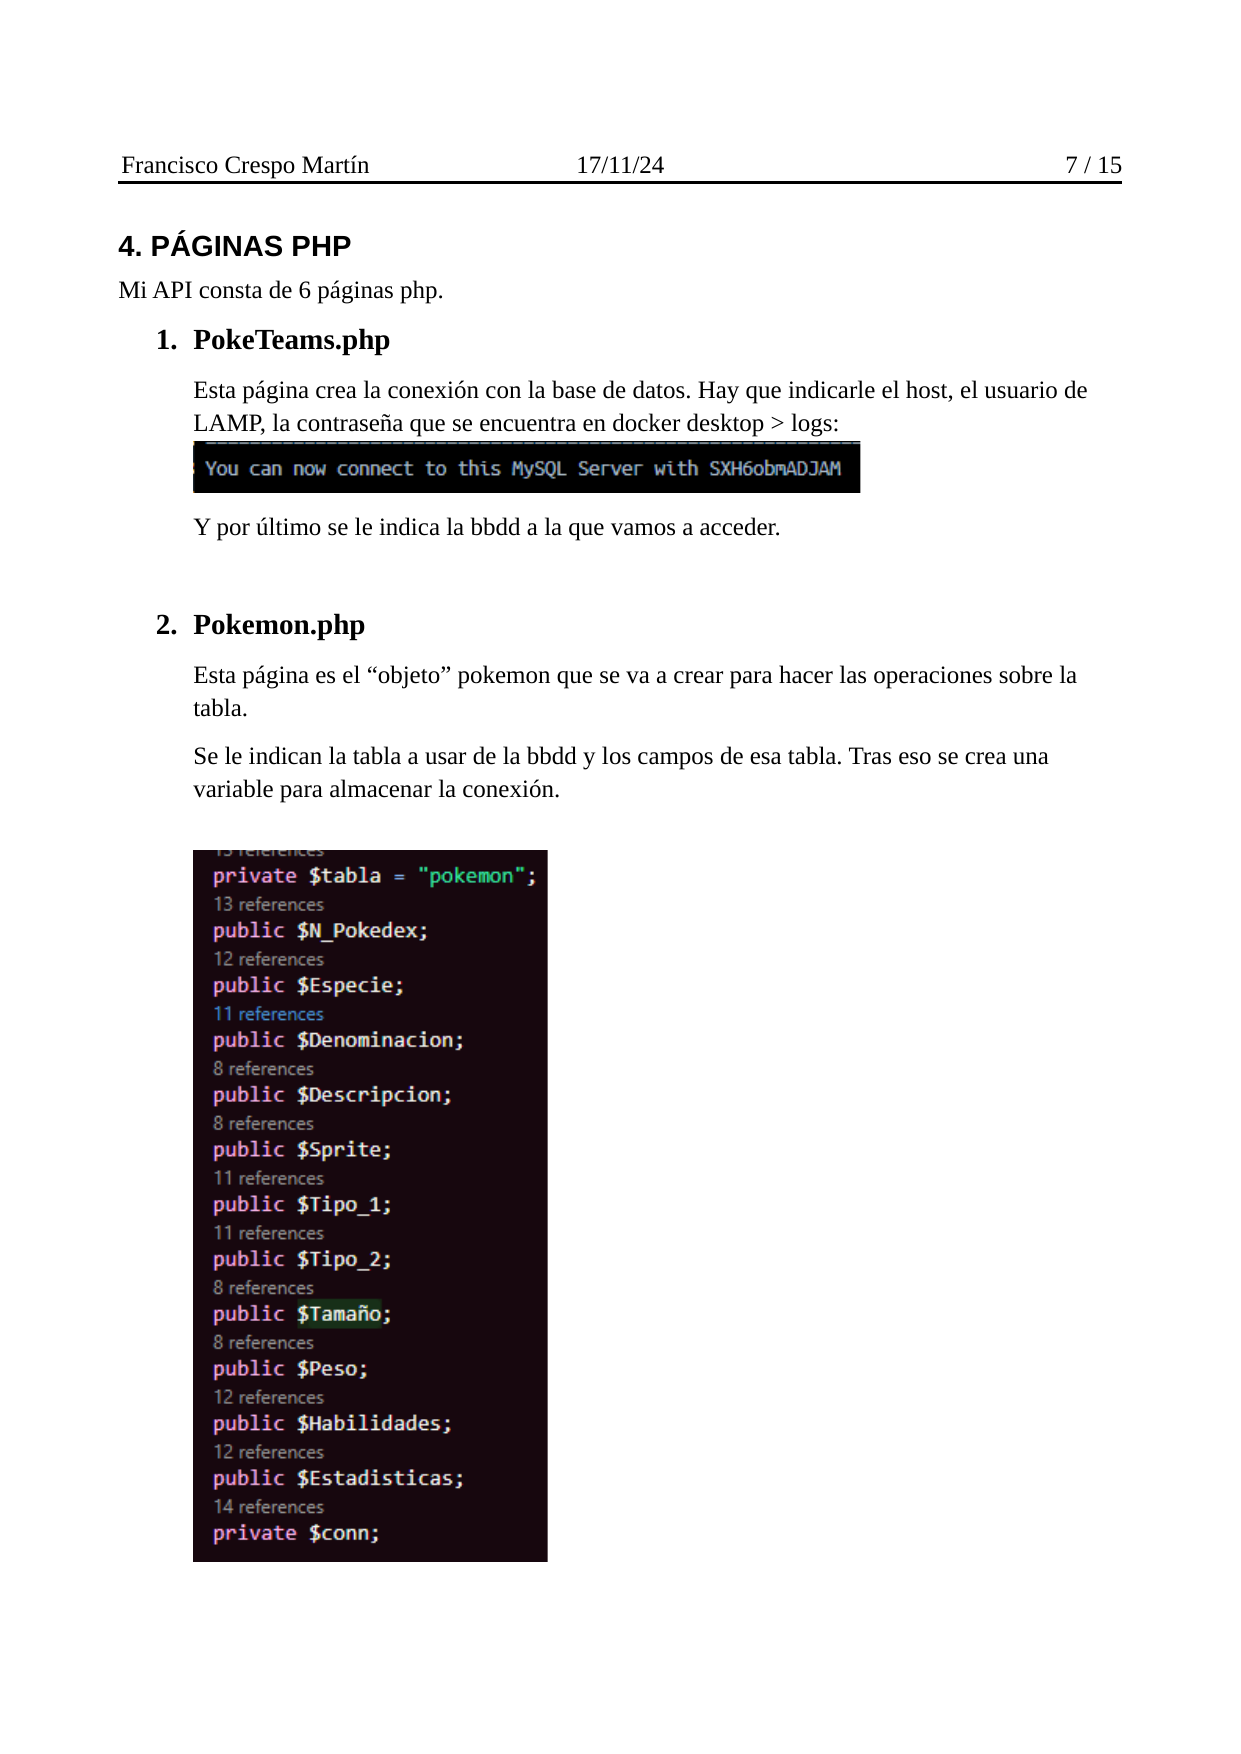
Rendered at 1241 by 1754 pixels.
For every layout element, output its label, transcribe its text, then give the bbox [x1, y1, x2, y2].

text Mi API consta de 6 páginas php. [118, 275, 1122, 303]
list Esta página es el “objeto” pokemon que se va a crear para hacer las operaciones sobre la tabla. [156, 660, 1122, 722]
picture [193, 441, 861, 493]
subtitle 4. PÁGINAS PHP [118, 229, 1122, 262]
list Se le indican la tabla a usar de la bbdd y los campos de esa tabla. Tras eso se crea una variable para almacenar la conexión. [156, 741, 1122, 803]
list Esta página crea la conexión con la base de datos. Hay que indicarle el host, el usuario de LAMP, la contraseña que se encuentra en docker desktop > logs: [156, 375, 1122, 493]
list Y por último se le indica la bbdd a la que vamos a acceder. [156, 512, 1122, 541]
list PokeTeams.php [156, 322, 1122, 356]
list Pokemon.php [156, 607, 1122, 641]
picture [193, 850, 548, 1562]
